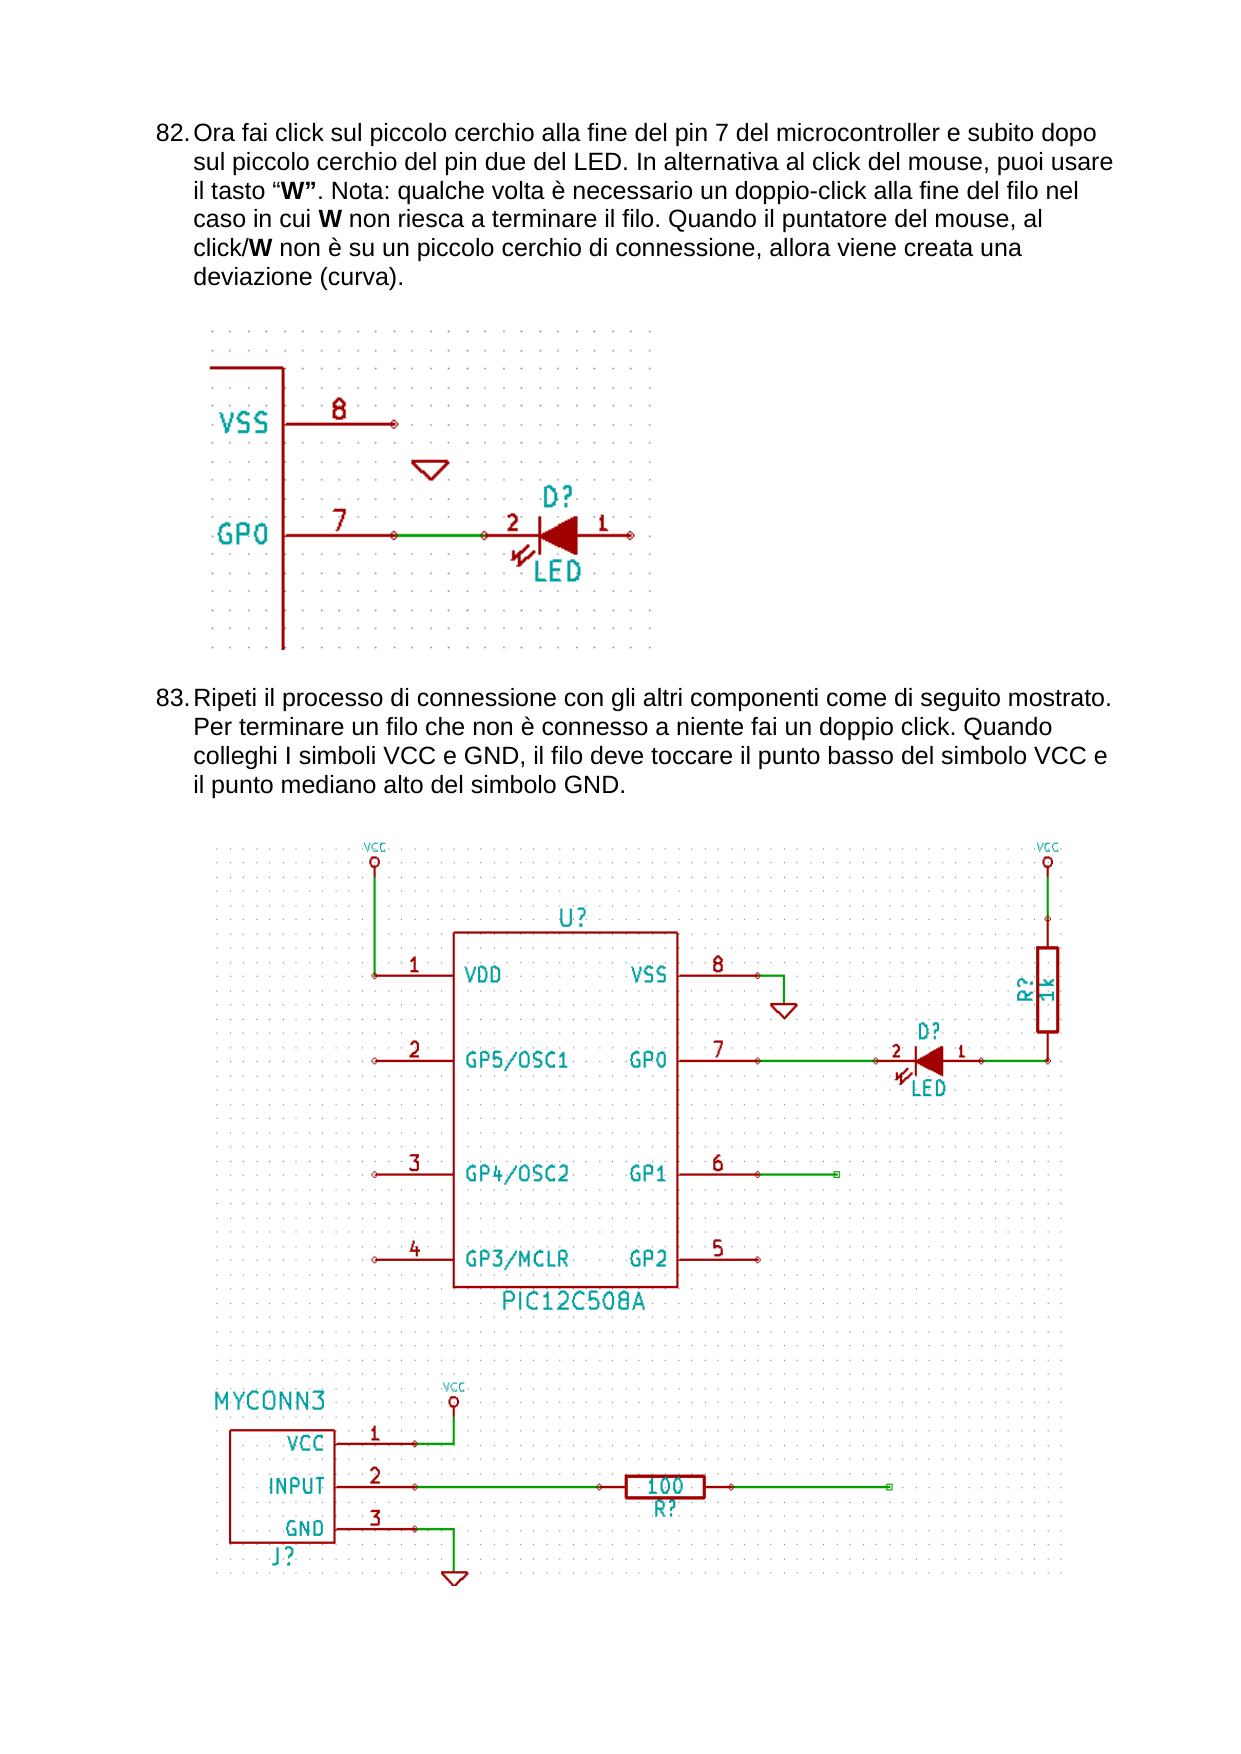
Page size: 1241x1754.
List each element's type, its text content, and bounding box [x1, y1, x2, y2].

picture [209, 836, 1072, 1586]
list Ripeti il processo di connessione con gli altri componenti come di seguito mostrato. Per terminare un filo che non è connesso a niente fai un doppio click. Quando colleghi I simboli VCC e GND, il filo deve toccare il punto basso del simbolo VCC e il punto mediano alto del simbolo GND. [156, 683, 1122, 1595]
picture [209, 328, 658, 650]
list Ora fai click sul piccolo cerchio alla fine del pin 7 del microcontroller e subito dopo sul piccolo cerchio del pin due del LED. In alternativa al click del mouse, puoi usare il tasto “W”. Nota: qualche volta è necessario un doppio-click alla fine del filo nel caso in cui W non riesca a terminare il filo. Quando il puntatore del mouse, al click/W non è su un piccolo cerchio di connessione, allora viene creata una deviazione (curva). [156, 118, 1122, 658]
